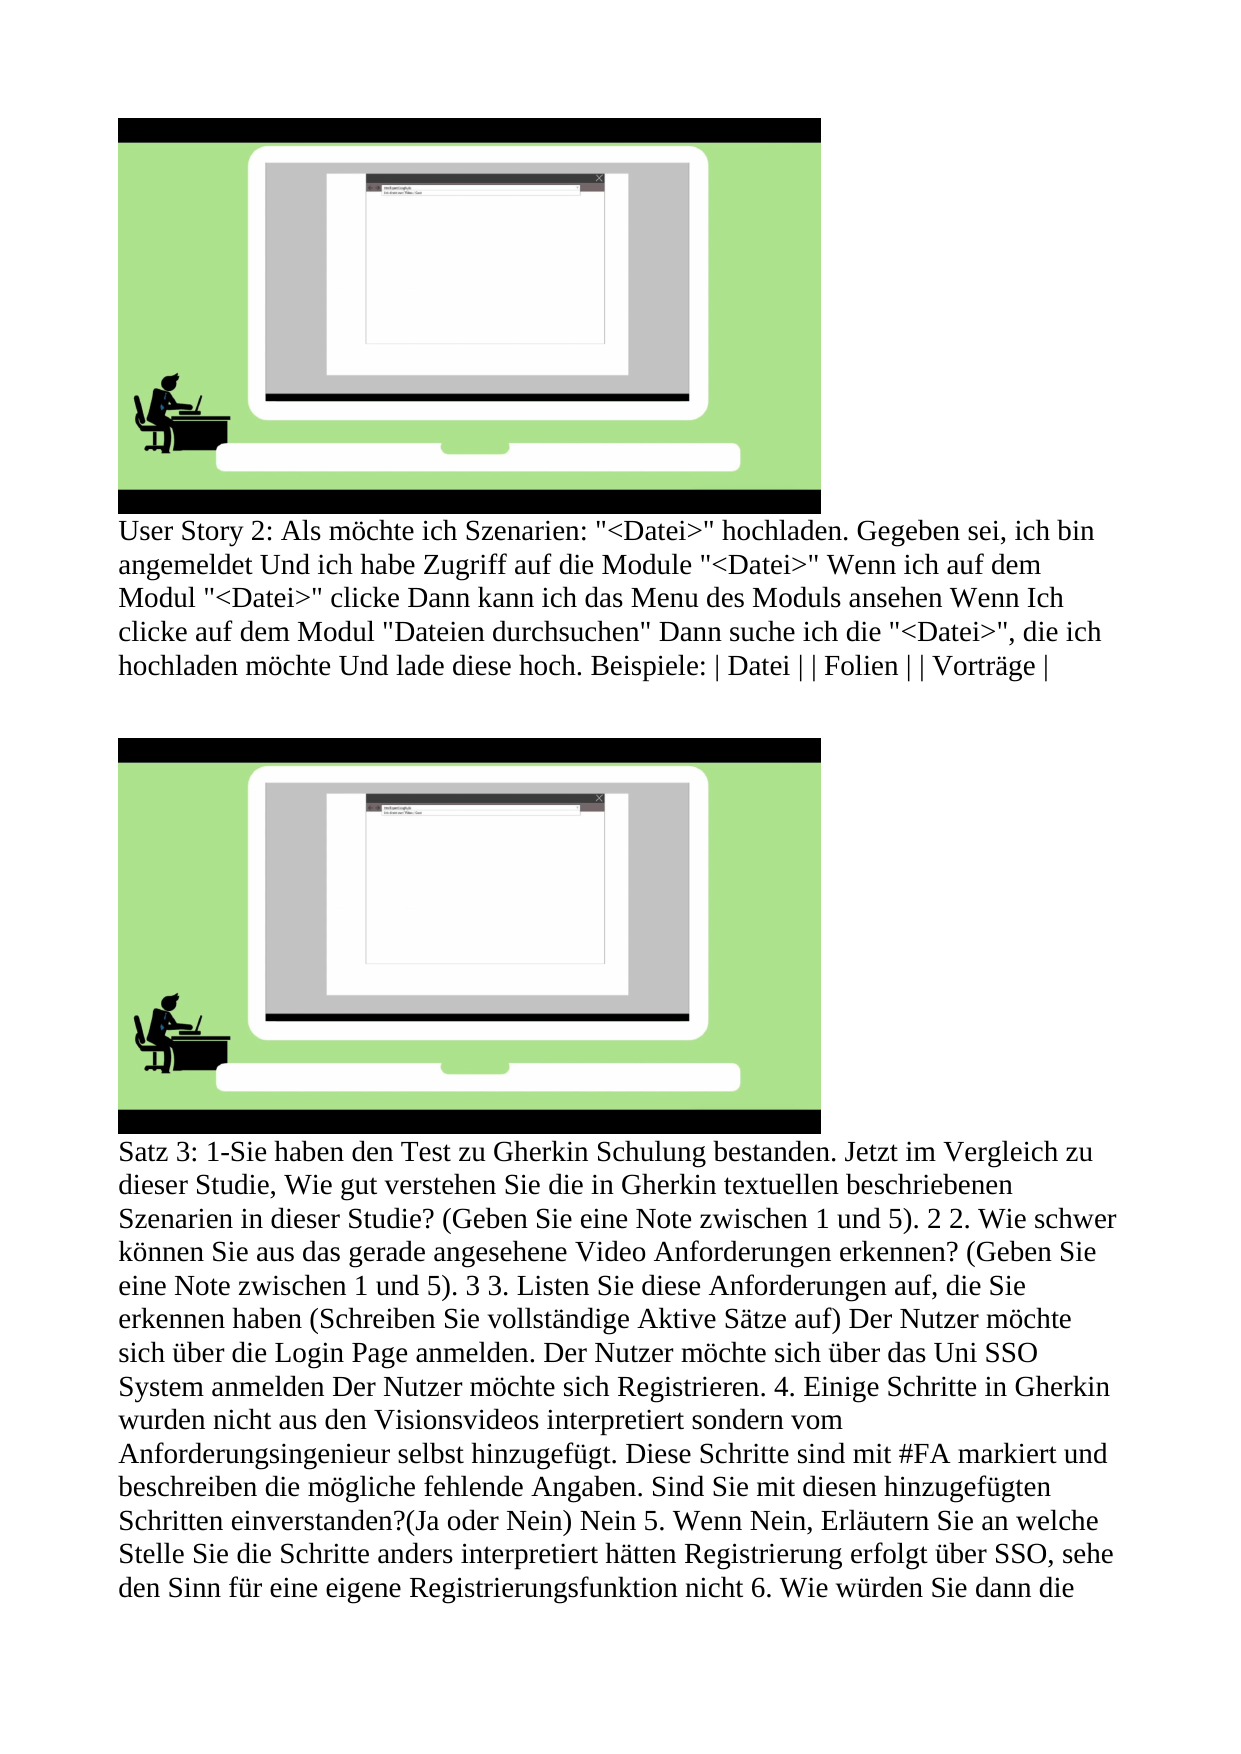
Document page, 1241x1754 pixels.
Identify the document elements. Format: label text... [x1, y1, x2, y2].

picture [118, 118, 821, 514]
picture [118, 738, 821, 1134]
text User Story 2: Als möchte ich Szenarien: "<Datei>" hochladen. Gegeben sei, ich bin angemeldet Und ich habe Zugriff auf die Module "<Datei>" Wenn ich auf dem Modul "<Datei>" clicke Dann kann ich das Menu des Moduls ansehen Wenn Ich clicke auf dem Modul "Dateien durchsuchen" Dann suche ich die "<Datei>", die ich hochladen möchte Und lade diese hoch. Beispiele: | Datei | | Folien | | Vorträge | [118, 513, 1122, 681]
text Satz 3: 1-Sie haben den Test zu Gherkin Schulung bestanden. Jetzt im Vergleich zu dieser Studie, Wie gut verstehen Sie die in Gherkin textuellen beschriebenen Szenarien in dieser Studie? (Geben Sie eine Note zwischen 1 und 5). 2 2. Wie schwer können Sie aus das gerade angesehene Video Anforderungen erkennen? (Geben Sie eine Note zwischen 1 und 5). 3 3. Listen Sie diese Anforderungen auf, die Sie erkennen haben (Schreiben Sie vollständige Aktive Sätze auf) Der Nutzer möchte sich über die Login Page anmelden. Der Nutzer möchte sich über das Uni SSO System anmelden Der Nutzer möchte sich Registrieren. 4. Einige Schritte in Gherkin wurden nicht aus den Visionsvideos interpretiert sondern vom Anforderungsingenieur selbst hinzugefügt. Diese Schritte sind mit #FA markiert und beschreiben die mögliche fehlende Angaben. Sind Sie mit diesen hinzugefügten Schritten einverstanden?(Ja oder Nein) Nein 5. Wenn Nein, Erläutern Sie an welche Stelle Sie die Schritte anders interpretiert hätten Registrierung erfolgt über SSO, sehe den Sinn für eine eigene Registrierungsfunktion nicht 6. Wie würden Sie dann die [118, 1134, 1122, 1603]
